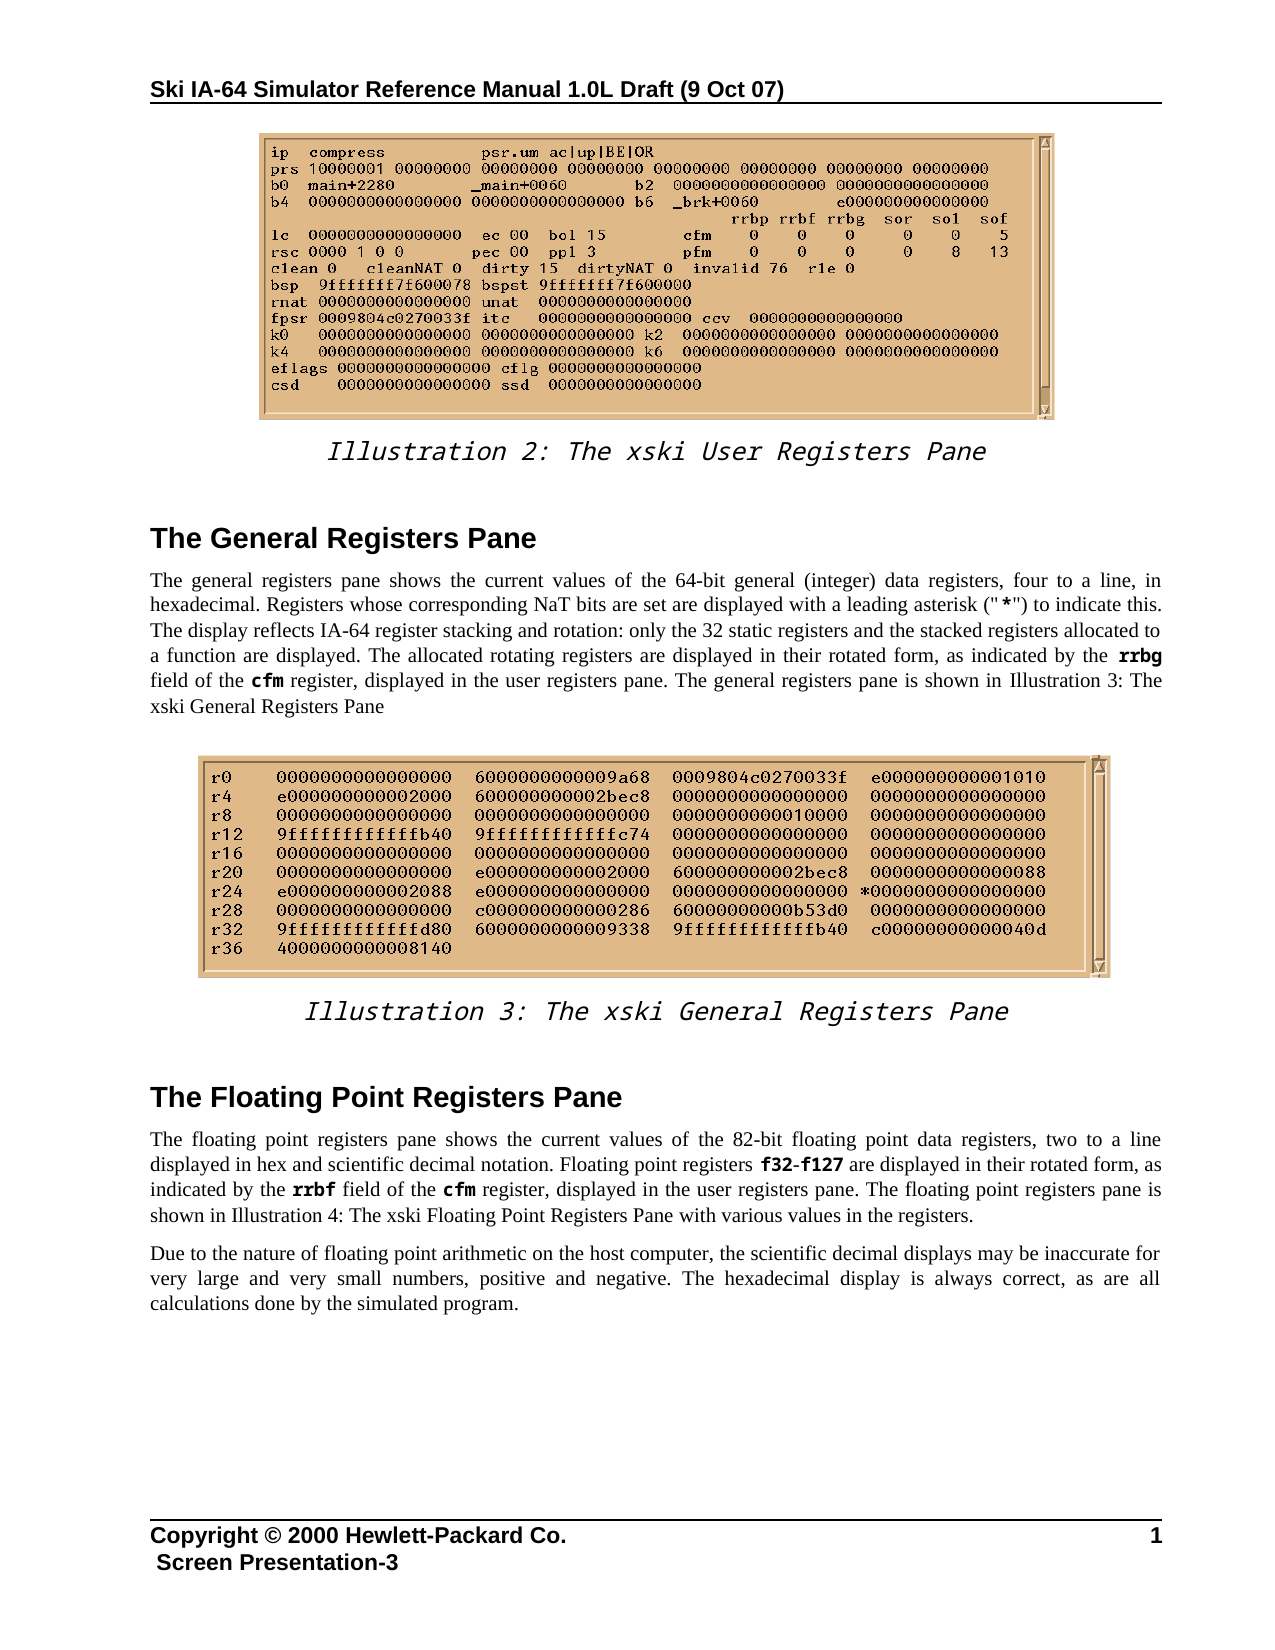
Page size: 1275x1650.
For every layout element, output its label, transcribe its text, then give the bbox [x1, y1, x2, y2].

text The general registers pane shows the current values of the 64-bit general (integer) data registers, four to a line, in hexadecimal. Registers whose corresponding NaT bits are set are displayed with a leading asterisk ("*") to indicate this. The display reflects IA-64 register stacking and rotation: only the 32 static registers and the stacked registers allocated to a function are displayed. The allocated rotating registers are displayed in their rotated form, as indicated by the rrbg field of the cfm register, displayed in the user registers pane. The general registers pane is shown in Illustration 3: The xski General Registers Pane [150, 567, 1162, 718]
table_header [150, 113, 1162, 497]
text Due to the nature of floating point arithmetic on the host computer, the scientific decimal displays may be inaccurate for very large and very small numbers, positive and negative. The hexadecimal display is always correct, as are all calculations done by the simulated program. [150, 1239, 1162, 1314]
subtitle The General Registers Pane [150, 522, 1162, 554]
table_header [150, 731, 1162, 1027]
text The floating point registers pane shows the current values of the 82-bit floating point data registers, two to a line displayed in hex and scientific decimal notation. Floating point registers f32-f127 are displayed in their rotated form, as indicated by the rrbf field of the cfm register, displayed in the user registers pane. The floating point registers pane is shown in Illustration 4: The xski Floating Point Registers Pane with various values in the registers. [150, 1126, 1162, 1227]
subtitle The Floating Point Registers Pane [150, 1081, 1162, 1113]
table_header [150, 1028, 1162, 1056]
